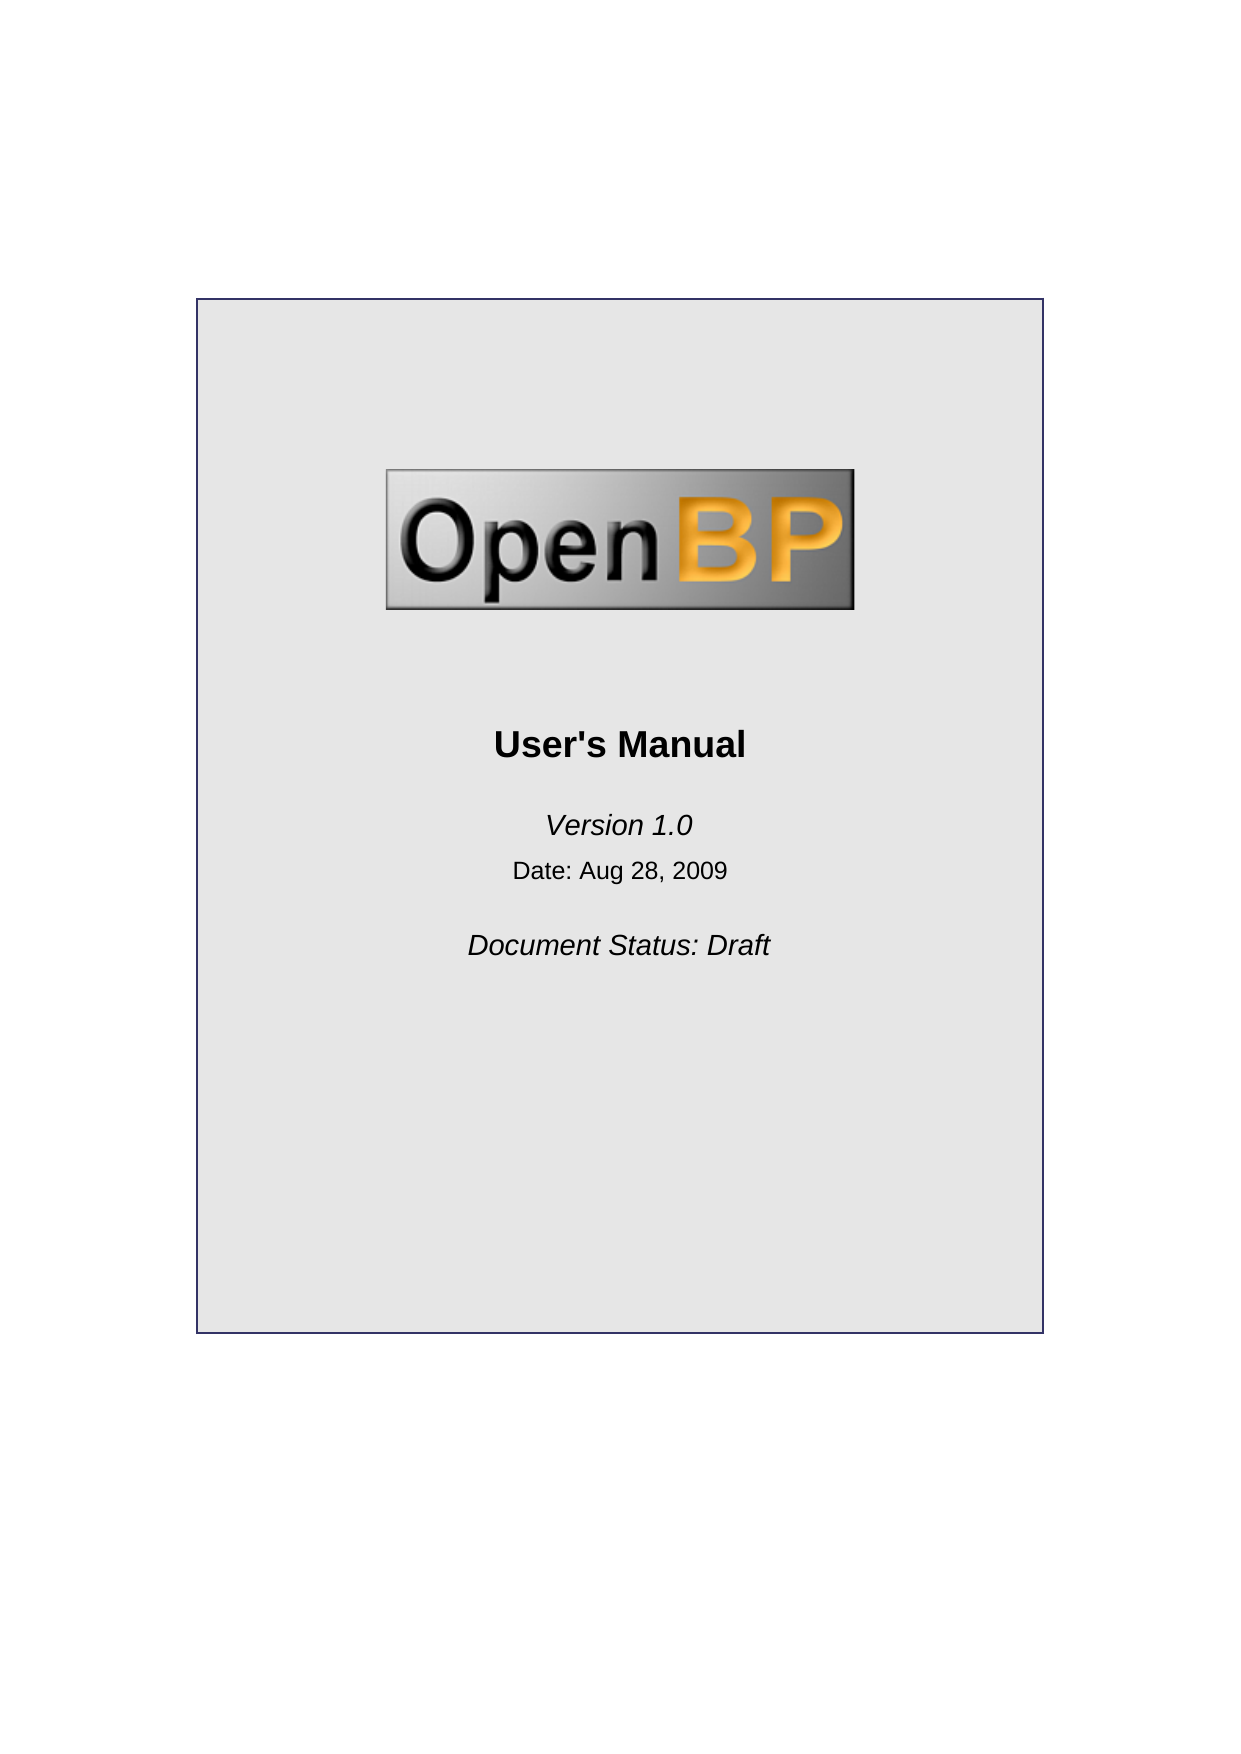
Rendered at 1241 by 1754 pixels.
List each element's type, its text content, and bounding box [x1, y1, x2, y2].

table_cell [620, 1261, 1039, 1301]
table_cell [620, 1059, 1039, 1099]
picture [385, 469, 855, 610]
table_cell [606, 1059, 620, 1099]
table_cell [620, 1182, 1039, 1222]
table_cell [201, 1142, 606, 1182]
table_cell [620, 1142, 1039, 1182]
text Date: Aug 28, 2009 [201, 857, 1039, 885]
table_header [620, 1019, 1039, 1059]
table_cell [606, 1261, 620, 1301]
table_cell [620, 1099, 1039, 1142]
table_cell [201, 1099, 606, 1142]
table_cell [620, 1222, 1039, 1261]
table_cell [201, 1059, 606, 1099]
table_cell [606, 1142, 620, 1182]
title User's Manual [201, 723, 1039, 765]
table_header [606, 1019, 620, 1059]
table_cell [201, 1182, 606, 1222]
subtitle Version 1.0 [201, 809, 1039, 842]
table_cell [201, 1261, 606, 1301]
table_cell [606, 1222, 620, 1261]
table_cell [606, 1182, 620, 1222]
table_cell [201, 1222, 606, 1261]
table_cell [606, 1099, 620, 1142]
subtitle Document Status: Draft [201, 929, 1039, 962]
table_header [201, 1019, 606, 1059]
